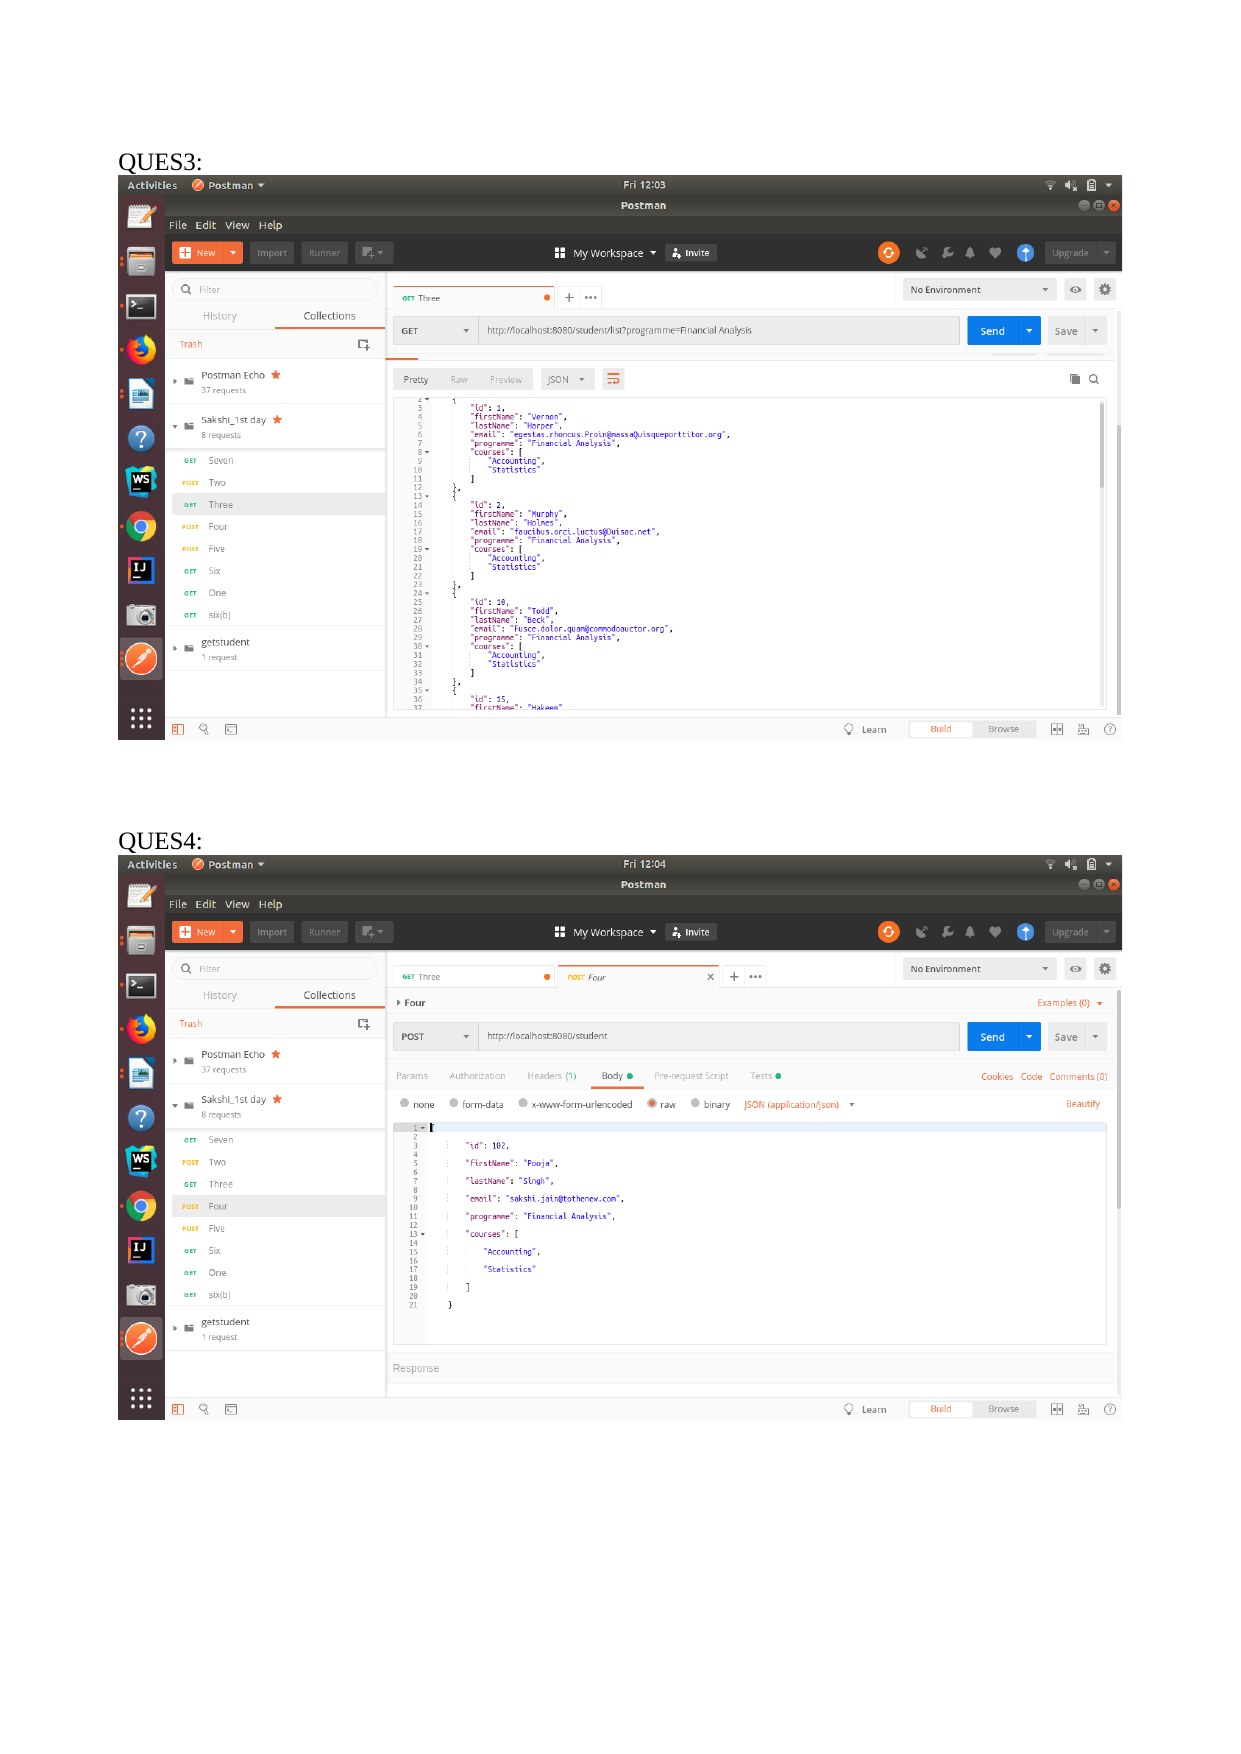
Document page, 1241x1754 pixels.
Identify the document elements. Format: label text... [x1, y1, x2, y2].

text QUES4: [118, 826, 1122, 855]
picture [118, 175, 1123, 740]
text QUES3: [118, 147, 1122, 175]
picture [118, 855, 1123, 1420]
